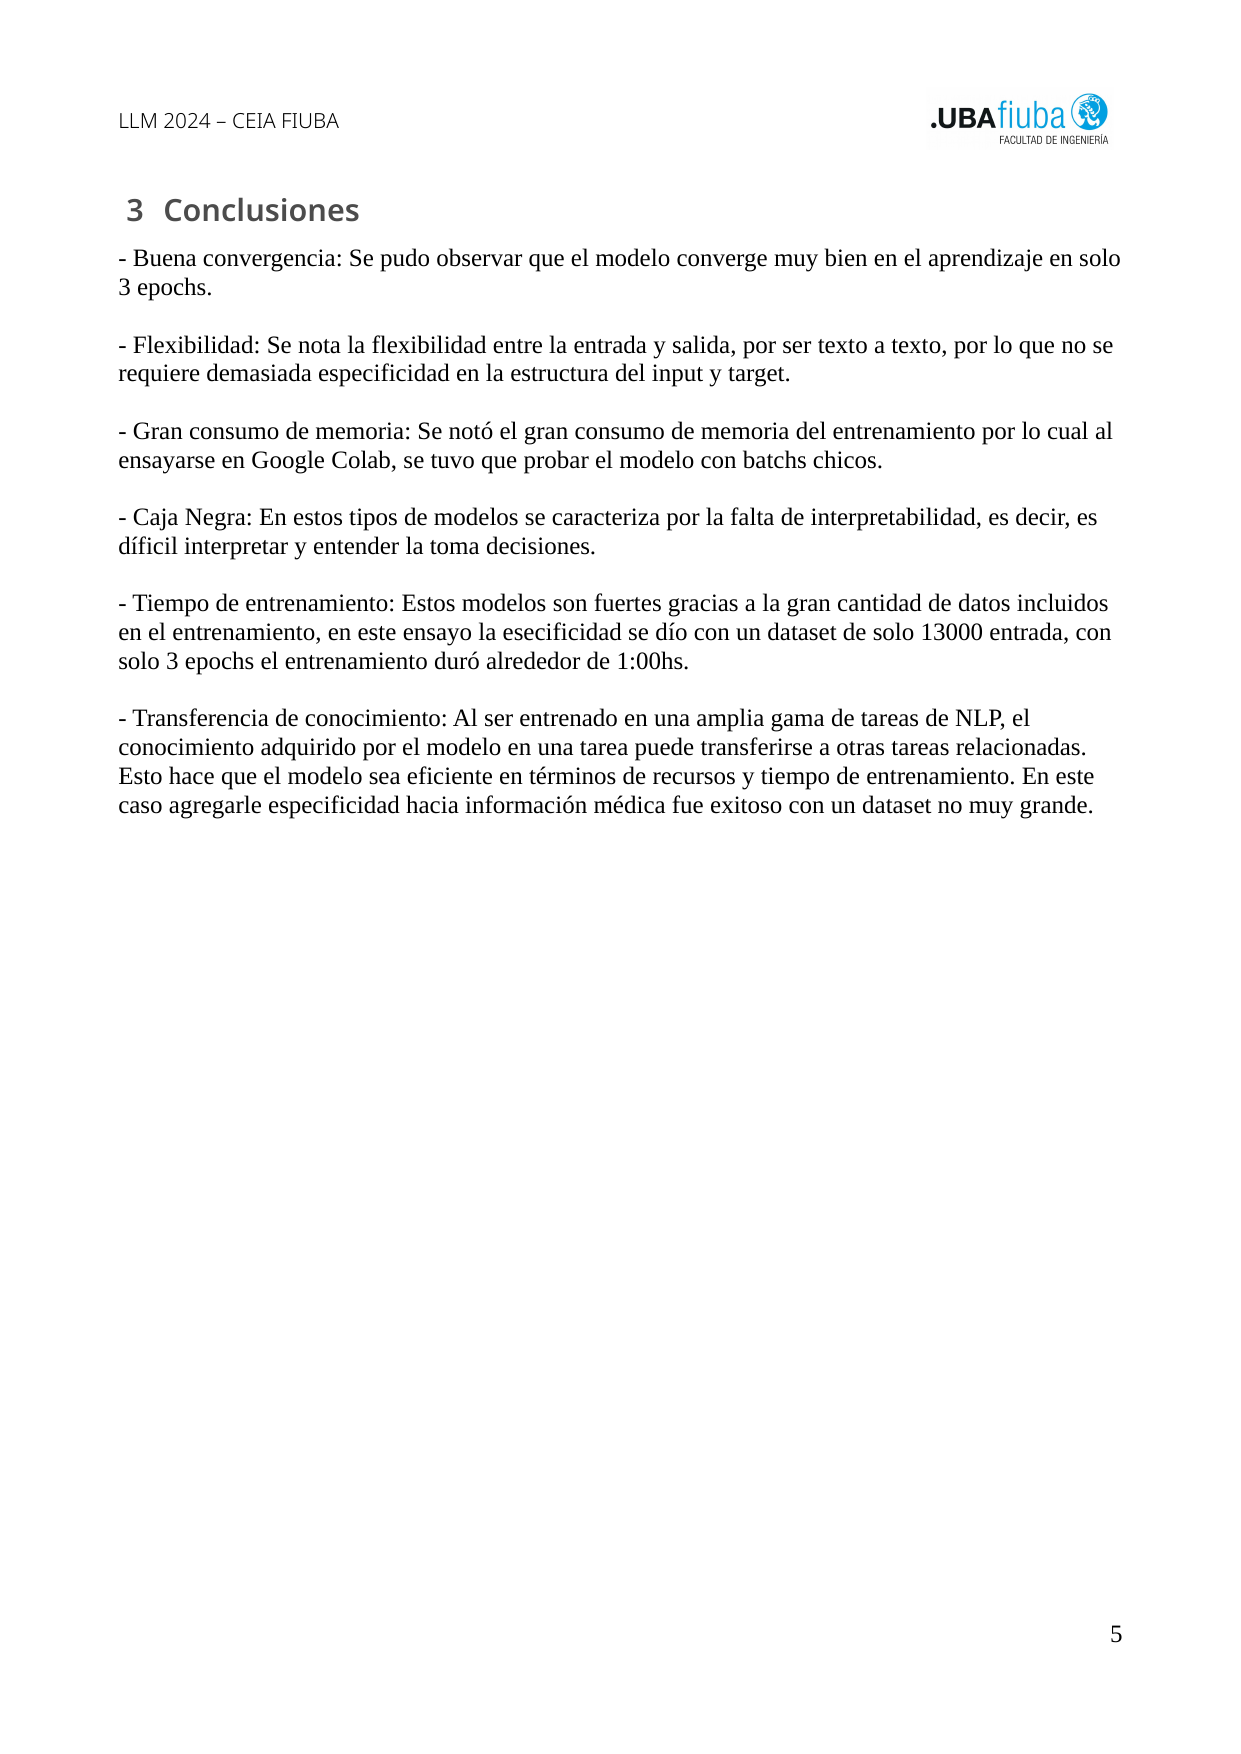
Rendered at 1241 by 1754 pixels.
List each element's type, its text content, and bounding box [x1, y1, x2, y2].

text - Gran consumo de memoria: Se notó el gran consumo de memoria del entrenamiento por lo cual al ensayarse en Google Colab, se tuvo que probar el modelo con batchs chicos. [118, 416, 1122, 473]
text - Transferencia de conocimiento: Al ser entrenado en una amplia gama de tareas de NLP, el conocimiento adquirido por el modelo en una tarea puede transferirse a otras tareas relacionadas. Esto hace que el modelo sea eficiente en términos de recursos y tiempo de entrenamiento. En este caso agregarle especificidad hacia información médica fue exitoso con un dataset no muy grande. [118, 703, 1122, 818]
text - Caja Negra: En estos tipos de modelos se caracteriza por la falta de interpretabilidad, es decir, es díficil interpretar y entender la toma decisiones. [118, 502, 1122, 560]
subtitle Conclusiones [118, 189, 1122, 231]
text - Flexibilidad: Se nota la flexibilidad entre la entrada y salida, por ser texto a texto, por lo que no se requiere demasiada especificidad en la estructura del input y target. [118, 330, 1122, 387]
text - Tiempo de entrenamiento: Estos modelos son fuertes gracias a la gran cantidad de datos incluidos en el entrenamiento, en este ensayo la esecificidad se dío con un dataset de solo 13000 entrada, con solo 3 epochs el entrenamiento duró alrededor de 1:00hs. [118, 588, 1122, 675]
text - Buena convergencia: Se pudo observar que el modelo converge muy bien en el aprendizaje en solo 3 epochs. [118, 243, 1122, 301]
picture [926, 87, 1114, 150]
